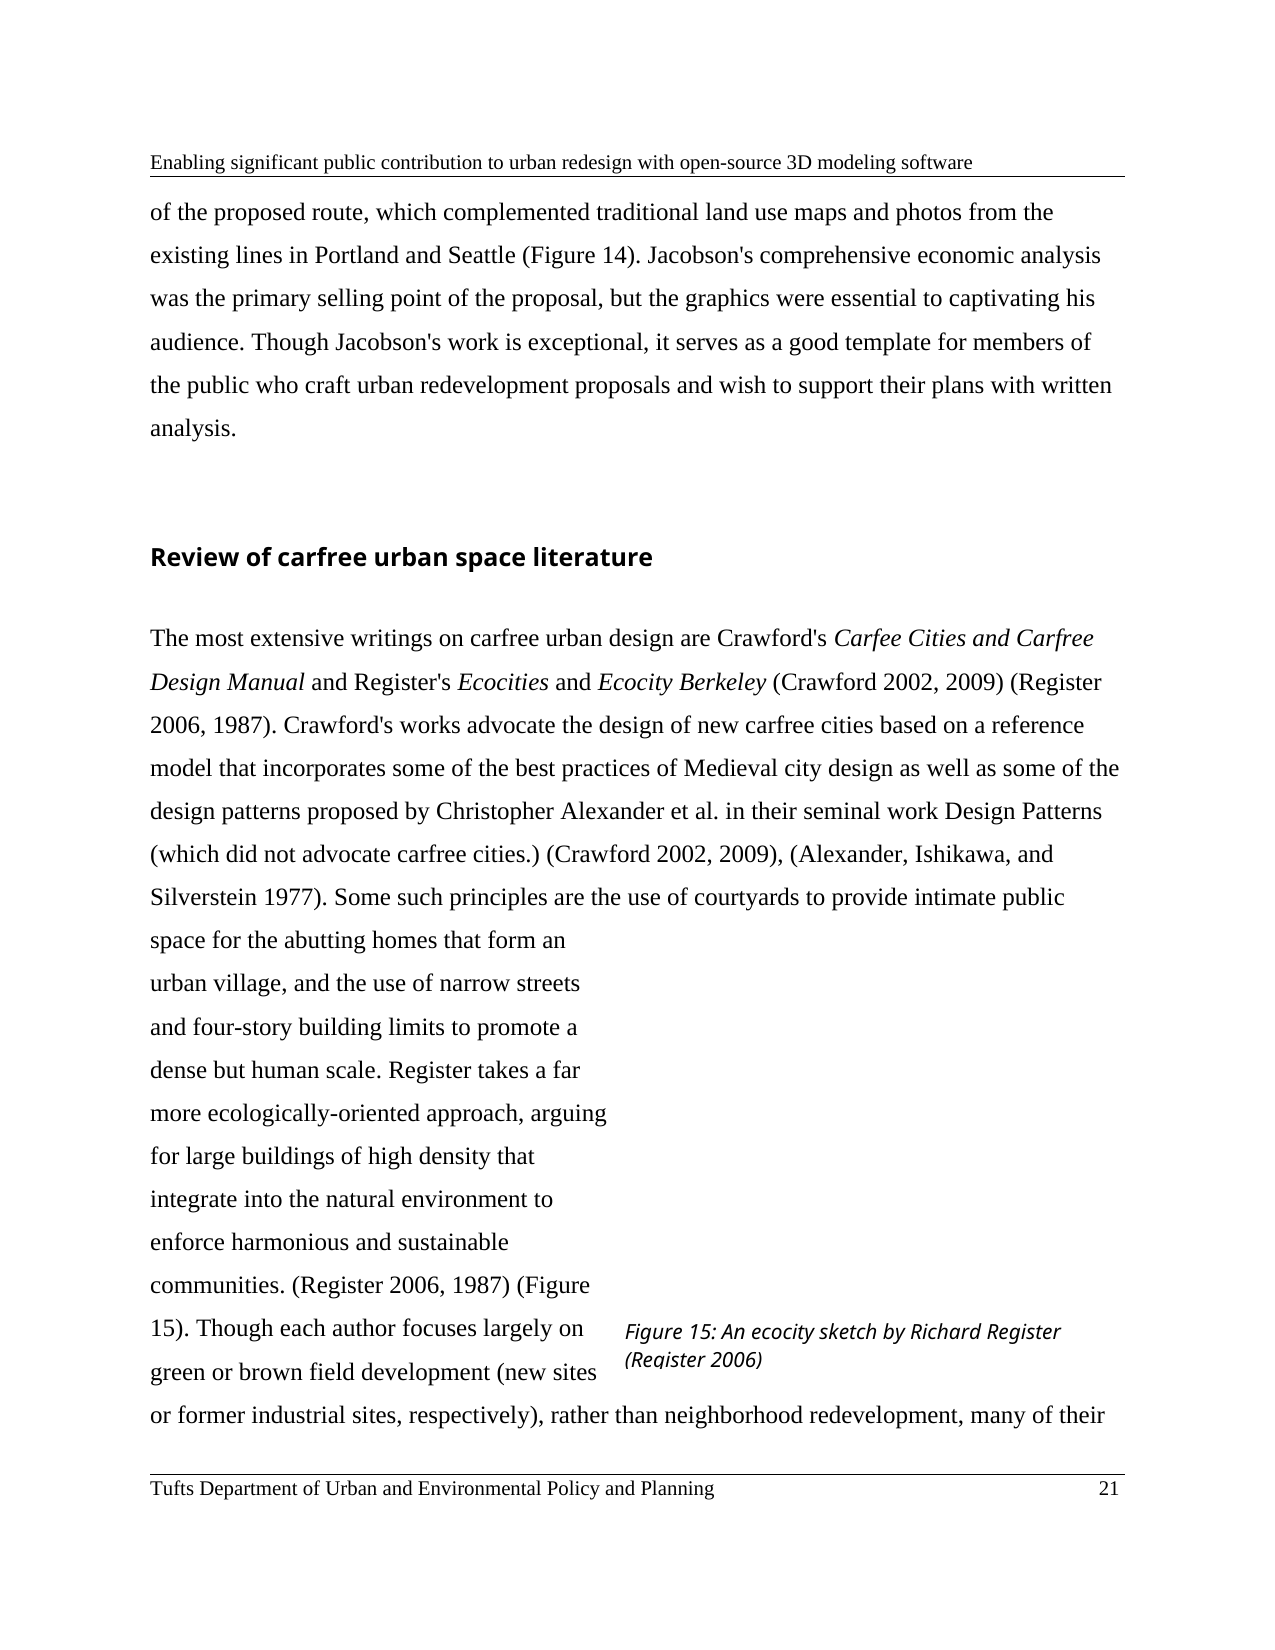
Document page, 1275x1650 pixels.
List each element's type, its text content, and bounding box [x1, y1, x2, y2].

subtitle Review of carfree urban space literature [150, 540, 1125, 574]
text Figure 15: An ecocity sketch by Richard Register (Register 2006) [624, 932, 1108, 1368]
text A recent comprehensive business plan by a Stanford University undergraduate student to build a streetcar route in Oakland, California has drawn substantial attention from the media and the city council. Jacobson studied the recent streetcar projects in Portland, Oregon and Seattle, Washington in order to formulate a comprehensive proposal for a trunk streetcar line in downtown Oakland (Jacobson 2010). He superimposed images of the streetcars and tracks upon street photos of the proposed route, which complemented traditional land use maps and photos from the existing lines in Portland and Seattle (Figure 14). Jacobson's comprehensive economic analysis was the primary selling point of the proposal, but the graphics were essential to captivating his audience. Though Jacobson's work is exceptional, it serves as a good template for members of the public who craft urban redevelopment proposals and wish to support their plans with written analysis. [150, 197, 1125, 442]
text The most extensive writings on carfree urban design are Crawford's Carfee Cities and Carfree Design Manual and Register's Ecocities and Ecocity Berkeley (Crawford 2002, 2009) (Register 2006, 1987). Crawford's works advocate the design of new carfree cities based on a reference model that incorporates some of the best practices of Medieval city design as well as some of the design patterns proposed by Christopher Alexander et al. in their seminal work Design Patterns (which did not advocate carfree cities.) (Crawford 2002, 2009), (Alexander, Ishikawa, and Silverstein 1977). Some such principles are the use of courtyards to provide intimate public space for the abutting homes that form an urban village, and the use of narrow streets and four-story building limits to promote a dense but human scale. Register takes a far more ecologically-oriented approach, arguing for large buildings of high density that integrate into the natural environment to enforce harmonious and sustainable communities. (Register 2006, 1987) (Figure 15). Though each author focuses largely on green or brown field development (new sites or former industrial sites, respectively), rather than neighborhood redevelopment, many of their [150, 623, 1125, 1428]
